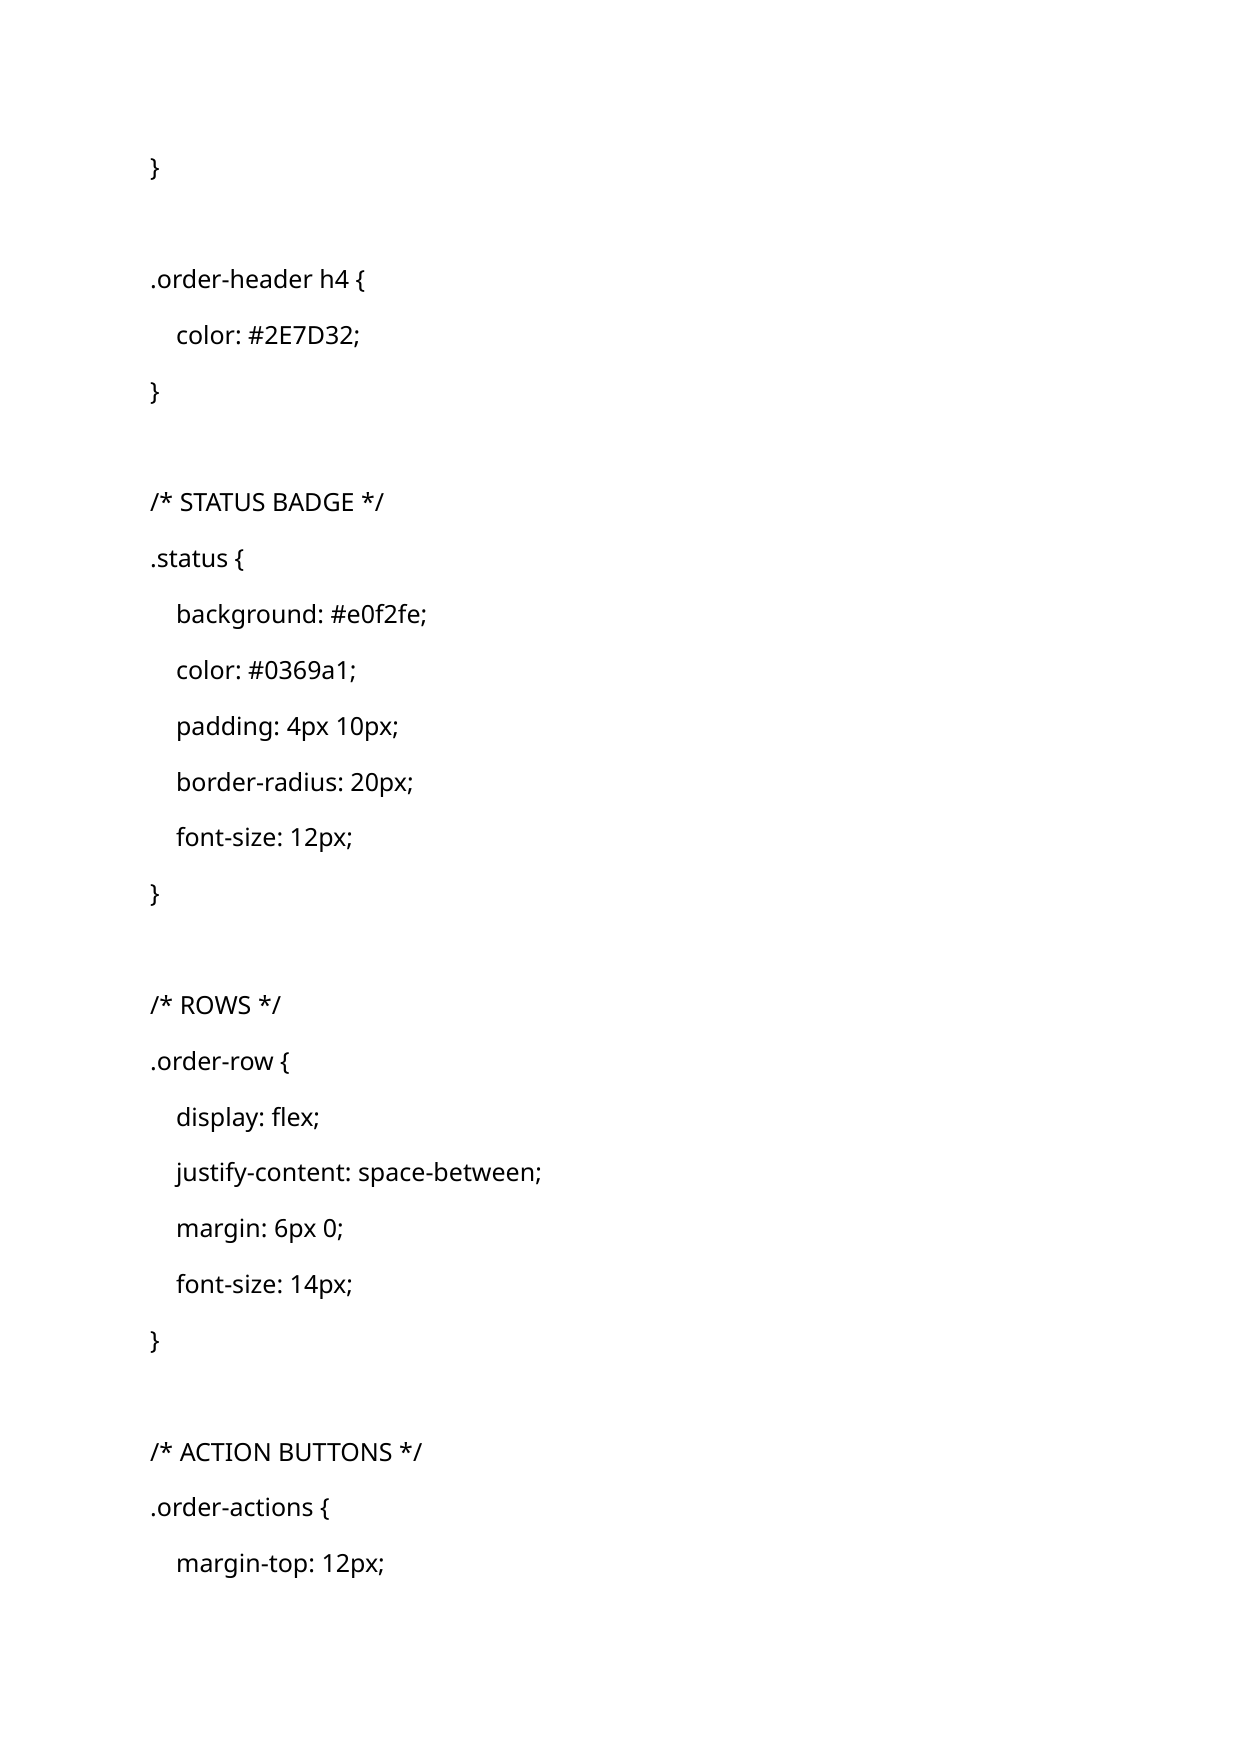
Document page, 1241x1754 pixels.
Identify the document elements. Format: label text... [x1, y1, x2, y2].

text .status { [150, 541, 1090, 575]
text .order-actions { [150, 1490, 1090, 1524]
text } [150, 150, 1090, 184]
text background: #e0f2fe; [150, 597, 1090, 631]
text margin-top: 12px; [150, 1546, 1090, 1580]
text color: #0369a1; [150, 652, 1090, 687]
text display: flex; [150, 1099, 1090, 1133]
text margin: 6px 0; [150, 1211, 1090, 1245]
text } [150, 876, 1090, 910]
text color: #2E7D32; [150, 317, 1090, 352]
text border-radius: 20px; [150, 764, 1090, 798]
text } [150, 373, 1090, 407]
text .order-row { [150, 1043, 1090, 1077]
text padding: 4px 10px; [150, 708, 1090, 742]
text /* ROWS */ [150, 987, 1090, 1022]
text font-size: 12px; [150, 820, 1090, 854]
text /* STATUS BADGE */ [150, 485, 1090, 519]
text justify-content: space-between; [150, 1155, 1090, 1189]
text } [150, 1322, 1090, 1357]
text /* ACTION BUTTONS */ [150, 1434, 1090, 1468]
text .order-header h4 { [150, 262, 1090, 296]
text font-size: 14px; [150, 1267, 1090, 1301]
